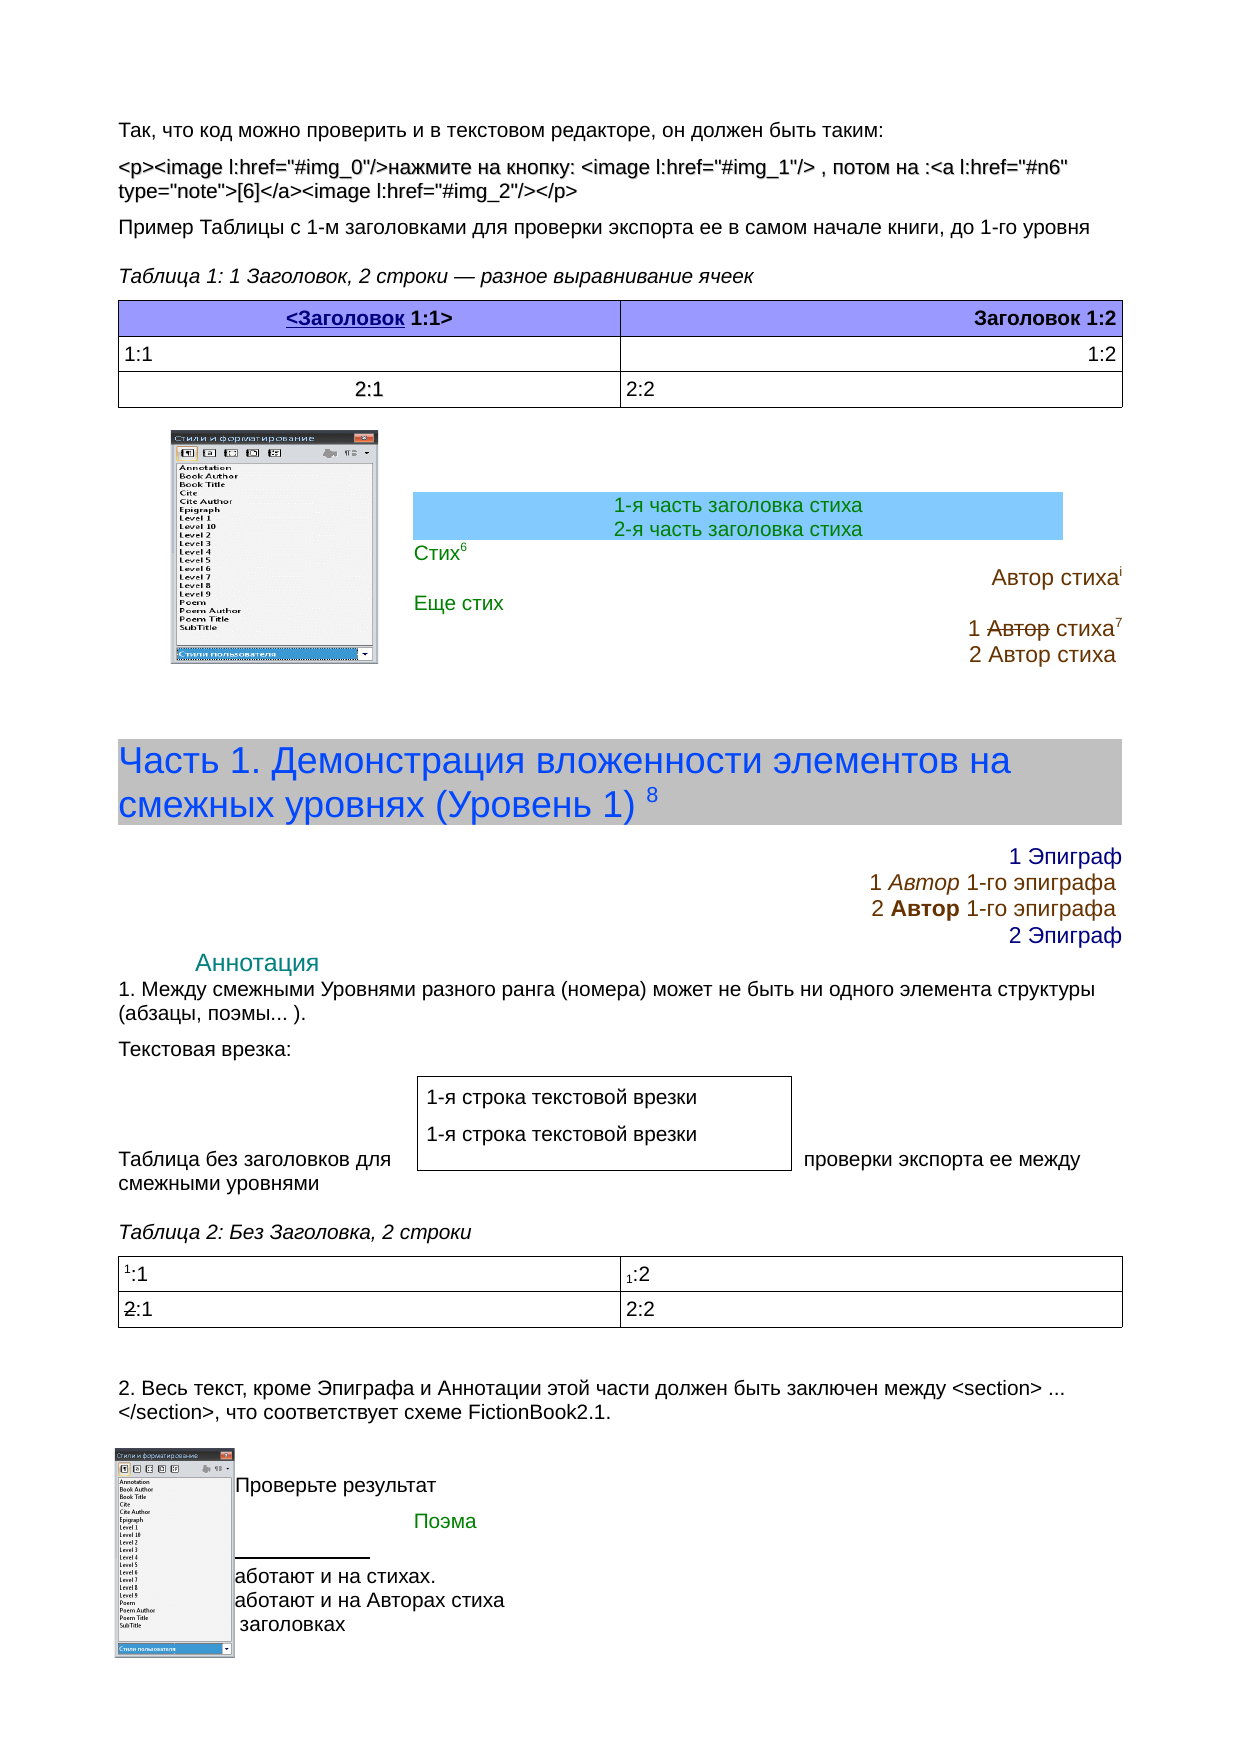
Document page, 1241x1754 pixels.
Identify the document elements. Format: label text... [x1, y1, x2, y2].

text <p><image l:href="#img_0"/>нажмите на кнопку: <image l:href="#img_1"/> , потом на :<a l:href="#n6" type="note">[6]</a><image l:href="#img_2"/></p> [118, 154, 1122, 202]
table_cell 2:1 [119, 372, 620, 407]
text Таблица без заголовков для проверки экспорта ее между смежными уровнями [118, 1147, 1122, 1194]
text Сноски в заголовках [235, 1612, 1122, 1636]
title 2-я часть заголовка стиха [413, 516, 1063, 540]
table_header 1:1 [119, 1257, 620, 1291]
text 1. Между смежными Уровнями разного ранга (номера) может не быть ни одного элемента структуры (абзацы, поэмы... ). [118, 977, 1122, 1025]
table_cell 1:1 [119, 337, 620, 371]
text 2 Автор стиха [325, 641, 1122, 667]
text Так, что код можно проверить и в текстовом редакторе, он должен быть таким: [118, 118, 1122, 142]
text 2. Весь текст, кроме Эпиграфа и Аннотации этой части должен быть заключен между <section> ... </section>, что соответствует схеме FictionBook2.1. [118, 1376, 1122, 1424]
table_header Заголовок 1:2 [621, 301, 1122, 336]
text 1 Автор 1-го эпиграфа [325, 869, 1122, 895]
text Таблица 2: Без Заголовка, 2 строки [118, 1219, 1122, 1243]
table_cell 2:1 [119, 1292, 620, 1327]
text Текстовая врезка: [118, 1037, 1122, 1061]
table_cell 1:2 [621, 337, 1122, 371]
text Еще стих [413, 591, 1063, 615]
table_header <Заголовок 1:1> [119, 301, 620, 336]
table_header 1:2 [621, 1257, 1122, 1291]
text Таблица 1: 1 Заголовок, 2 строки — разное выравнивание ячеек [118, 264, 1122, 288]
text Аннотация [118, 948, 1122, 977]
table_cell 2:2 [621, 1292, 1122, 1327]
text Сноски работают и на стихах. [235, 1564, 1122, 1588]
picture [170, 430, 379, 664]
text 2 Автор 1-го эпиграфа [325, 895, 1122, 922]
picture [114, 1448, 235, 1658]
text Автор стиха [379, 564, 1122, 591]
text 1-я строка текстовой врезки [426, 1122, 783, 1146]
table_cell 2:2 [621, 372, 1122, 407]
text 1 Автор стиха [379, 615, 1122, 641]
text Поэма [413, 1509, 1063, 1533]
title 1-я часть заголовка стиха [413, 492, 1063, 516]
text 1 Эпиграф [709, 843, 1122, 869]
text Проверьте результат [235, 1473, 1122, 1497]
text 2 Эпиграф [709, 922, 1122, 948]
text 1-я строка текстовой врезки [426, 1085, 783, 1109]
text Часть 1. Демонстрация вложенности элементов на смежных уровнях (Уровень 1) [118, 739, 1122, 825]
text Стих [413, 540, 1063, 564]
text Пример Таблицы с 1-м заголовками для проверки экспорта ее в самом начале книги, до 1-го уровня [118, 215, 1122, 239]
text Сноски работают и на Авторах стиха [235, 1588, 1122, 1612]
